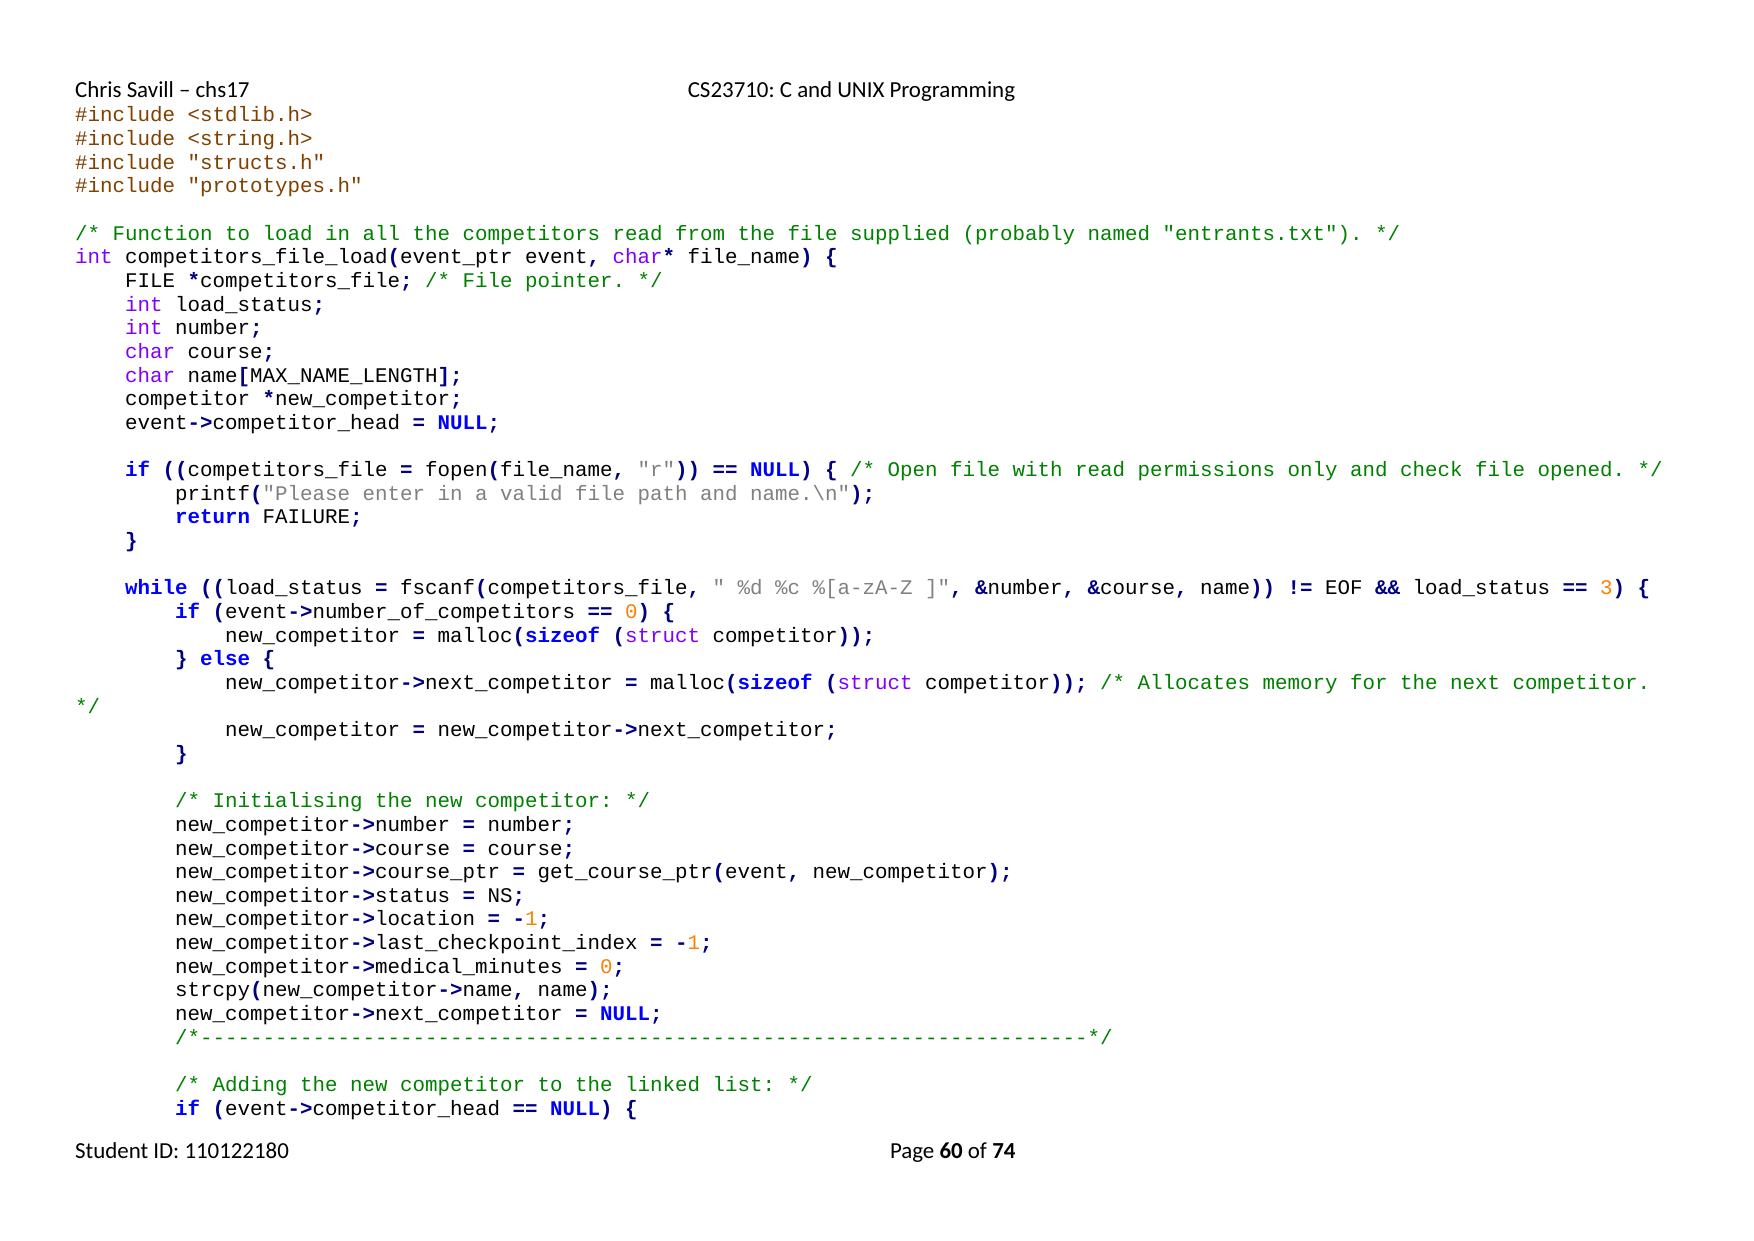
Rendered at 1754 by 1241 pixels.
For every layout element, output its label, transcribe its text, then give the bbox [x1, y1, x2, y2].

text char name[MAX_NAME_LENGTH]; [75, 364, 1679, 388]
text /*-----------------------------------------------------------------------*/ [75, 1027, 1679, 1050]
text return FAILURE; [75, 506, 1679, 530]
text } [75, 743, 1679, 767]
text #include "prototypes.h" [75, 175, 1679, 199]
text new_competitor->next_competitor = malloc(sizeof (struct competitor)); /* Allocates memory for the next competitor. */ [75, 672, 1679, 719]
text #include <stdlib.h> [75, 104, 1679, 128]
text if ((competitors_file = fopen(file_name, "r")) == NULL) { /* Open file with read permissions only and check file opened. */ [75, 459, 1679, 483]
text if (event->number_of_competitors == 0) { [75, 601, 1679, 625]
text /* Initialising the new competitor: */ [75, 790, 1679, 814]
text } else { [75, 648, 1679, 672]
text new_competitor->course = course; [75, 837, 1679, 861]
text int load_status; [75, 294, 1679, 317]
text while ((load_status = fscanf(competitors_file, " %d %c %[a-zA-Z ]", &number, &course, name)) != EOF && load_status == 3) { [75, 577, 1679, 601]
text new_competitor->next_competitor = NULL; [75, 1003, 1679, 1027]
text strcpy(new_competitor->name, name); [75, 979, 1679, 1003]
text competitor *new_competitor; [75, 388, 1679, 412]
text int competitors_file_load(event_ptr event, char* file_name) { [75, 246, 1679, 270]
text new_competitor->number = number; [75, 814, 1679, 837]
text char course; [75, 341, 1679, 364]
text event->competitor_head = NULL; [75, 412, 1679, 436]
text /* Adding the new competitor to the linked list: */ [75, 1074, 1679, 1098]
text new_competitor->medical_minutes = 0; [75, 956, 1679, 979]
text new_competitor->course_ptr = get_course_ptr(event, new_competitor); [75, 861, 1679, 885]
text if (event->competitor_head == NULL) { [75, 1098, 1679, 1121]
text /* Function to load in all the competitors read from the file supplied (probably named "entrants.txt"). */ [75, 223, 1679, 246]
text new_competitor = new_competitor->next_competitor; [75, 719, 1679, 743]
text printf("Please enter in a valid file path and name.\n"); [75, 483, 1679, 506]
text new_competitor->location = -1; [75, 908, 1679, 932]
text new_competitor = malloc(sizeof (struct competitor)); [75, 625, 1679, 648]
text FILE *competitors_file; /* File pointer. */ [75, 270, 1679, 294]
text #include "structs.h" [75, 152, 1679, 175]
text new_competitor->last_checkpoint_index = -1; [75, 932, 1679, 956]
text #include <string.h> [75, 128, 1679, 152]
text } [75, 530, 1679, 554]
text int number; [75, 317, 1679, 341]
text new_competitor->status = NS; [75, 885, 1679, 908]
